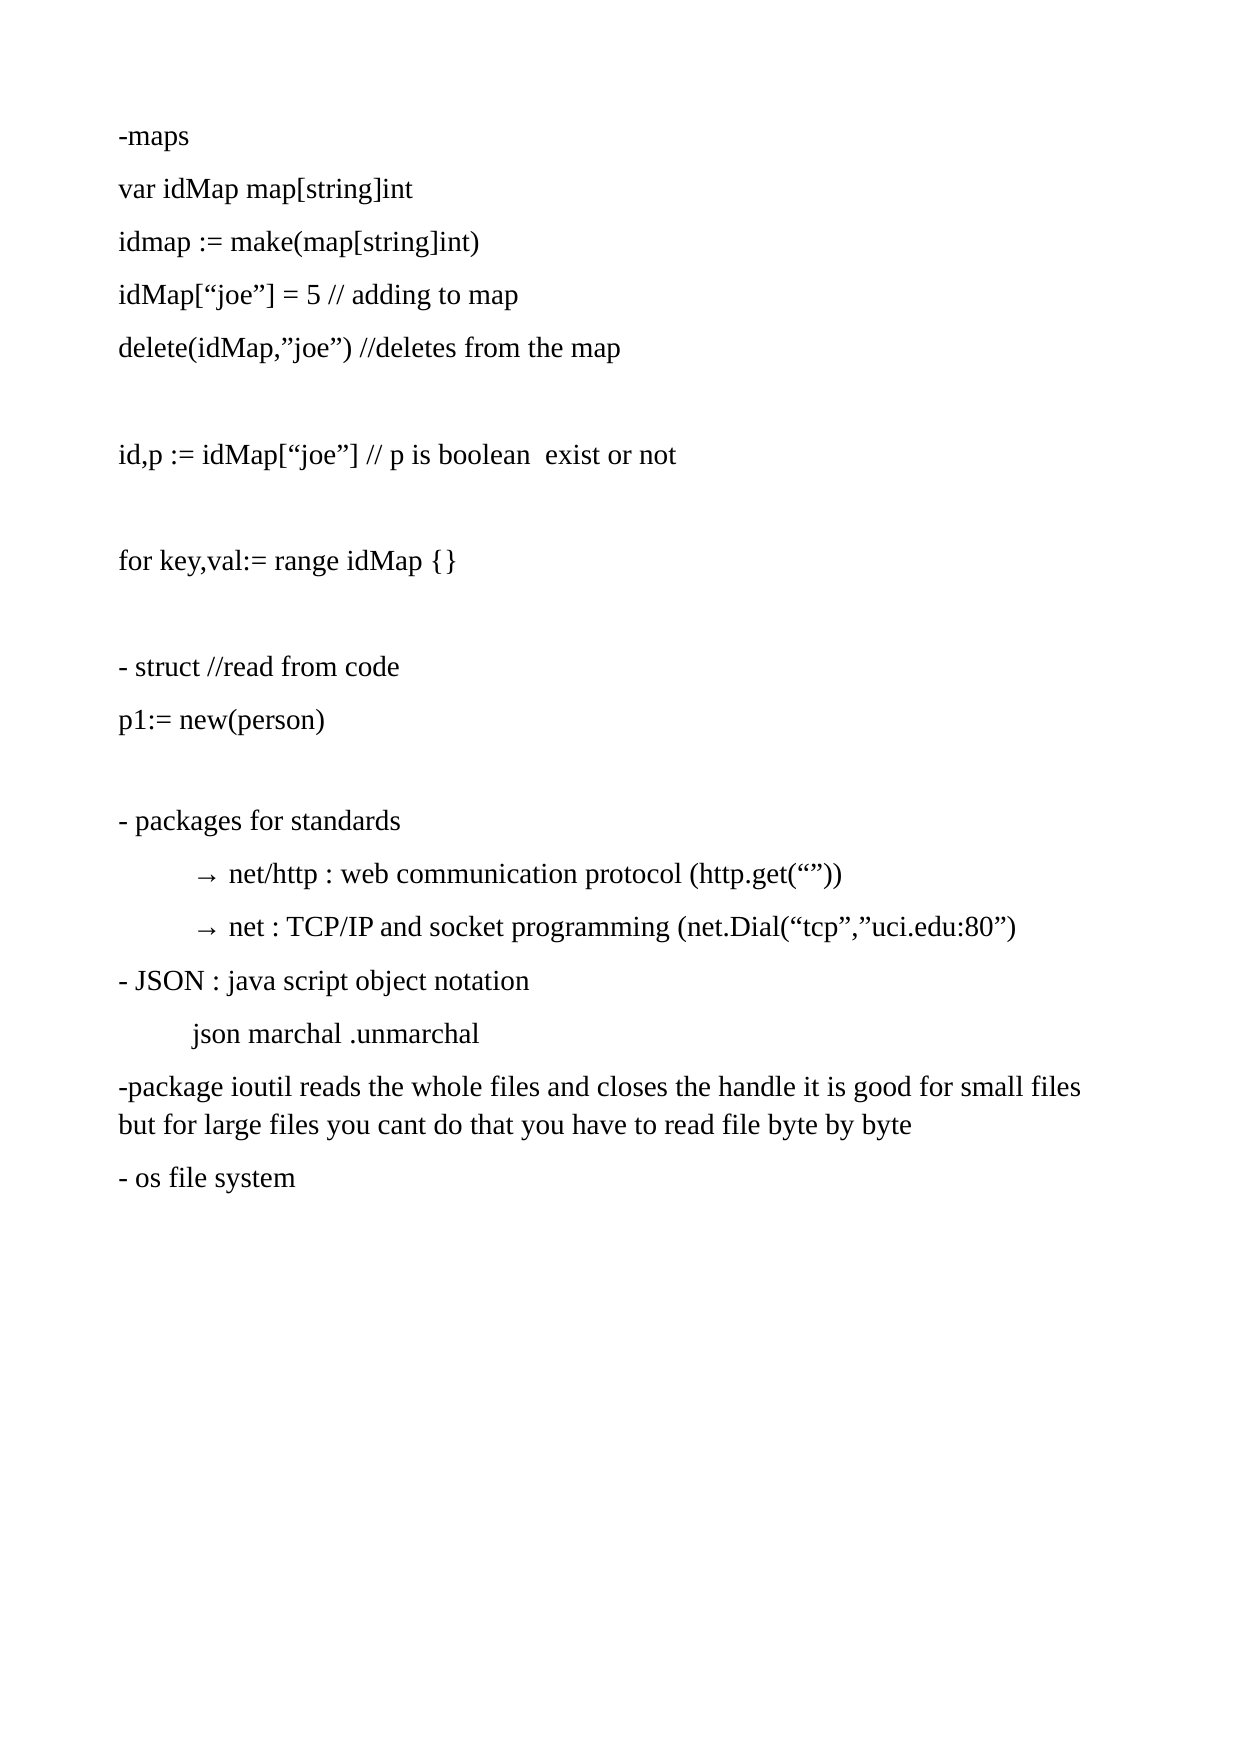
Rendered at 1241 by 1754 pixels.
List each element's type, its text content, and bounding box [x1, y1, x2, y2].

text - os file system [118, 1161, 1122, 1194]
text p1:= new(person) [118, 702, 1122, 736]
text delete(idMap,”joe”) //deletes from the map [118, 331, 1122, 364]
text - packages for standards [118, 803, 1122, 837]
text -maps [118, 118, 1122, 152]
text for key,val:= range idMap {} [118, 543, 1122, 577]
text - JSON : java script object notation [118, 963, 1122, 996]
text → net/http : web communication protocol (http.get(“”)) [118, 856, 1122, 890]
text idMap[“joe”] = 5 // adding to map [118, 277, 1122, 311]
text -package ioutil reads the whole files and closes the handle it is good for small files but for large files you cant do that you have to read file byte by byte [118, 1069, 1122, 1141]
text → net : TCP/IP and socket programming (net.Dial(“tcp”,”uci.edu:80”) [118, 909, 1122, 943]
text - struct //read from code [118, 649, 1122, 683]
text var idMap map[string]int [118, 171, 1122, 205]
text id,p := idMap[“joe”] // p is boolean exist or not [118, 437, 1122, 470]
text idmap := make(map[string]int) [118, 224, 1122, 258]
text json marchal .unmarchal [118, 1016, 1122, 1049]
